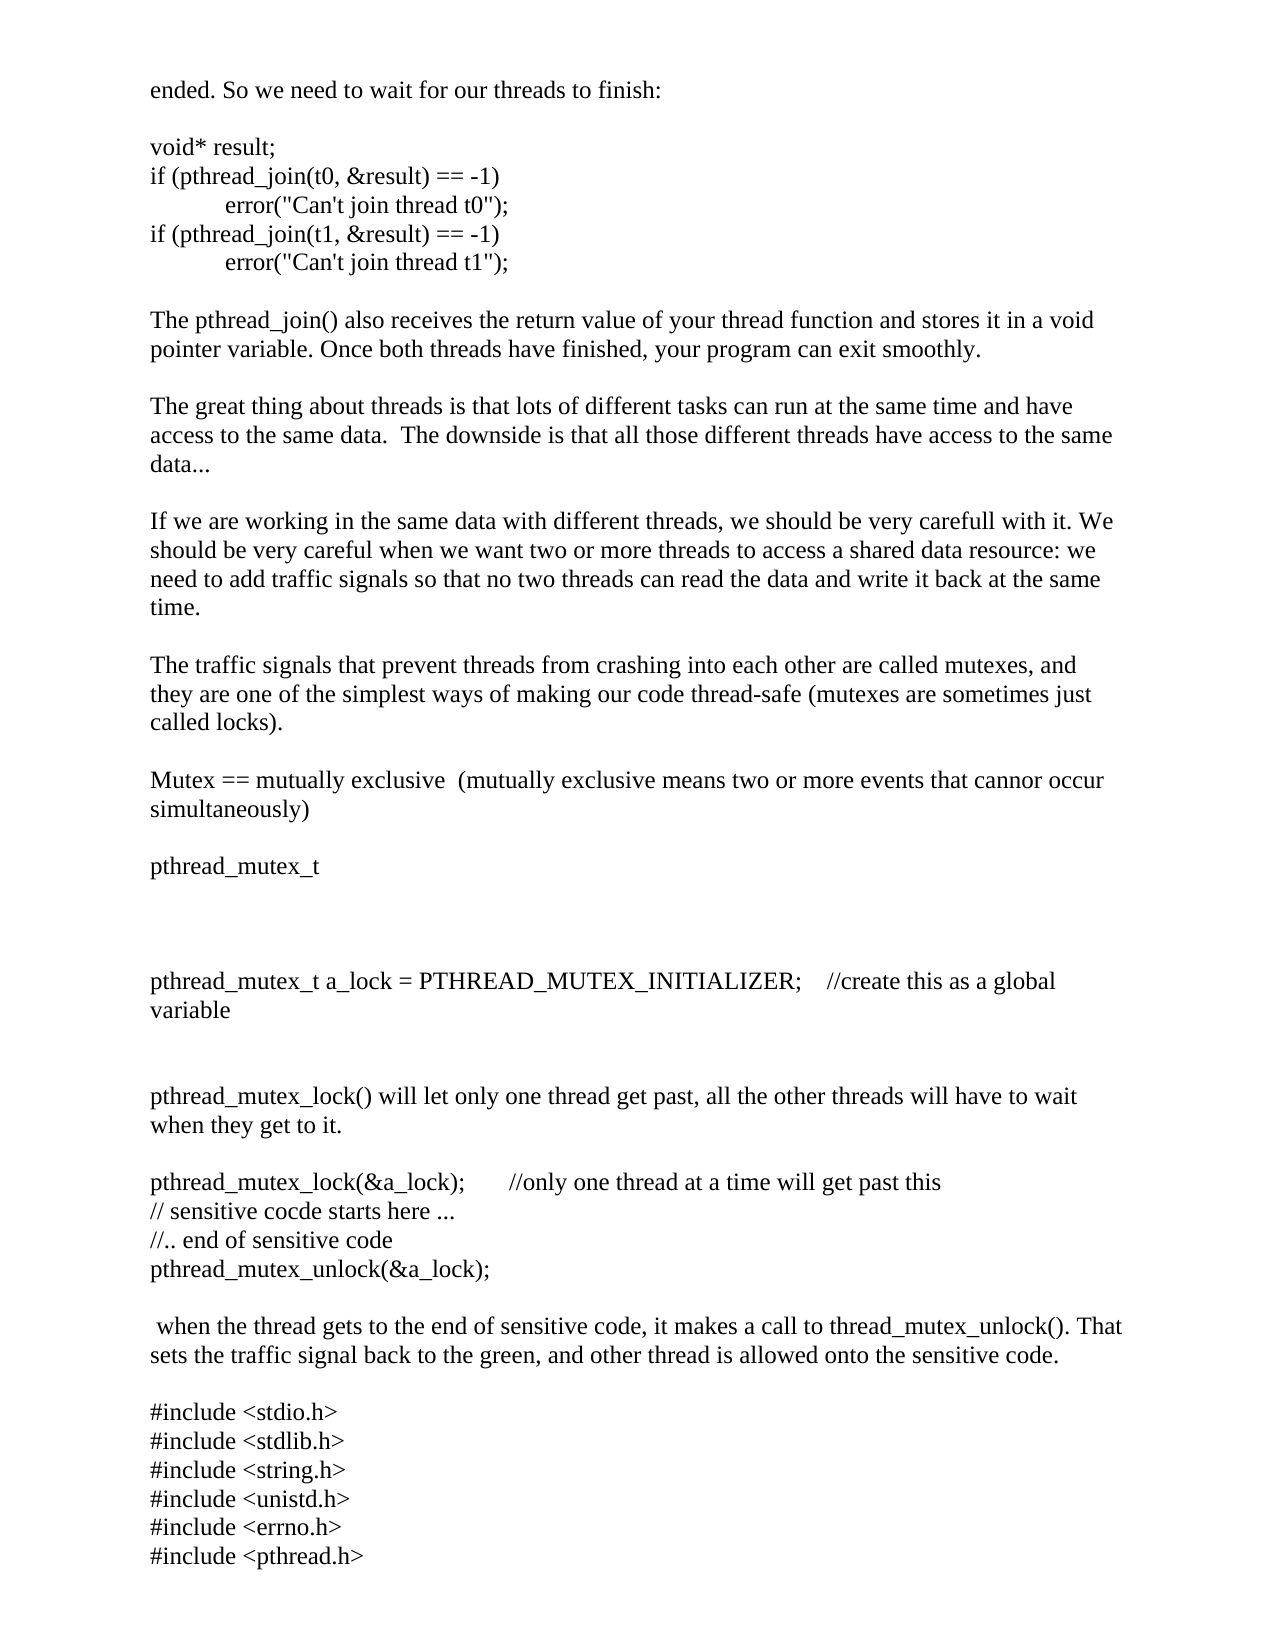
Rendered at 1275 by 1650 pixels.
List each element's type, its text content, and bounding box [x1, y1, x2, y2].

text // sensitive cocde starts here ... [150, 1196, 1125, 1225]
text #include <unistd.h> [150, 1484, 1125, 1512]
text if (pthread_join(t0, &result) == -1) [150, 161, 1125, 190]
text ended. So we need to wait for our threads to finish: [150, 75, 1125, 104]
text error("Can't join thread t0"); [150, 190, 1125, 219]
text #include <stdlib.h> [150, 1426, 1125, 1455]
text #include <pthread.h> [150, 1541, 1125, 1570]
text The pthread_join() also receives the return value of your thread function and stores it in a void pointer variable. Once both threads have finished, your program can exit smoothly. [150, 305, 1125, 362]
text #include <string.h> [150, 1455, 1125, 1484]
text pthread_mutex_t a_lock = PTHREAD_MUTEX_INITIALIZER; //create this as a global variable [150, 966, 1125, 1024]
text #include <stdio.h> [150, 1397, 1125, 1426]
text pthread_mutex_lock(&a_lock); //only one thread at a time will get past this [150, 1167, 1125, 1196]
text If we are working in the same data with different threads, we should be very carefull with it. We should be very careful when we want two or more threads to access a shared data resource: we need to add traffic signals so that no two threads can read the data and write it back at the same time. [150, 506, 1125, 621]
text error("Can't join thread t1"); [150, 247, 1125, 276]
text pthread_mutex_unlock(&a_lock); [150, 1254, 1125, 1282]
text The traffic signals that prevent threads from crashing into each other are called mutexes, and they are one of the simplest ways of making our code thread-safe (mutexes are sometimes just called locks). [150, 650, 1125, 736]
text Mutex == mutually exclusive (mutually exclusive means two or more events that cannor occur simultaneously) [150, 765, 1125, 822]
text pthread_mutex_lock() will let only one thread get past, all the other threads will have to wait when they get to it. [150, 1081, 1125, 1139]
text void* result; [150, 132, 1125, 161]
text The great thing about threads is that lots of different tasks can run at the same time and have access to the same data. The downside is that all those different threads have access to the same data... [150, 391, 1125, 477]
text if (pthread_join(t1, &result) == -1) [150, 219, 1125, 247]
text #include <errno.h> [150, 1512, 1125, 1541]
text //.. end of sensitive code [150, 1225, 1125, 1254]
text when the thread gets to the end of sensitive code, it makes a call to thread_mutex_unlock(). That sets the traffic signal back to the green, and other thread is allowed onto the sensitive code. [150, 1311, 1125, 1369]
text pthread_mutex_t [150, 851, 1125, 880]
